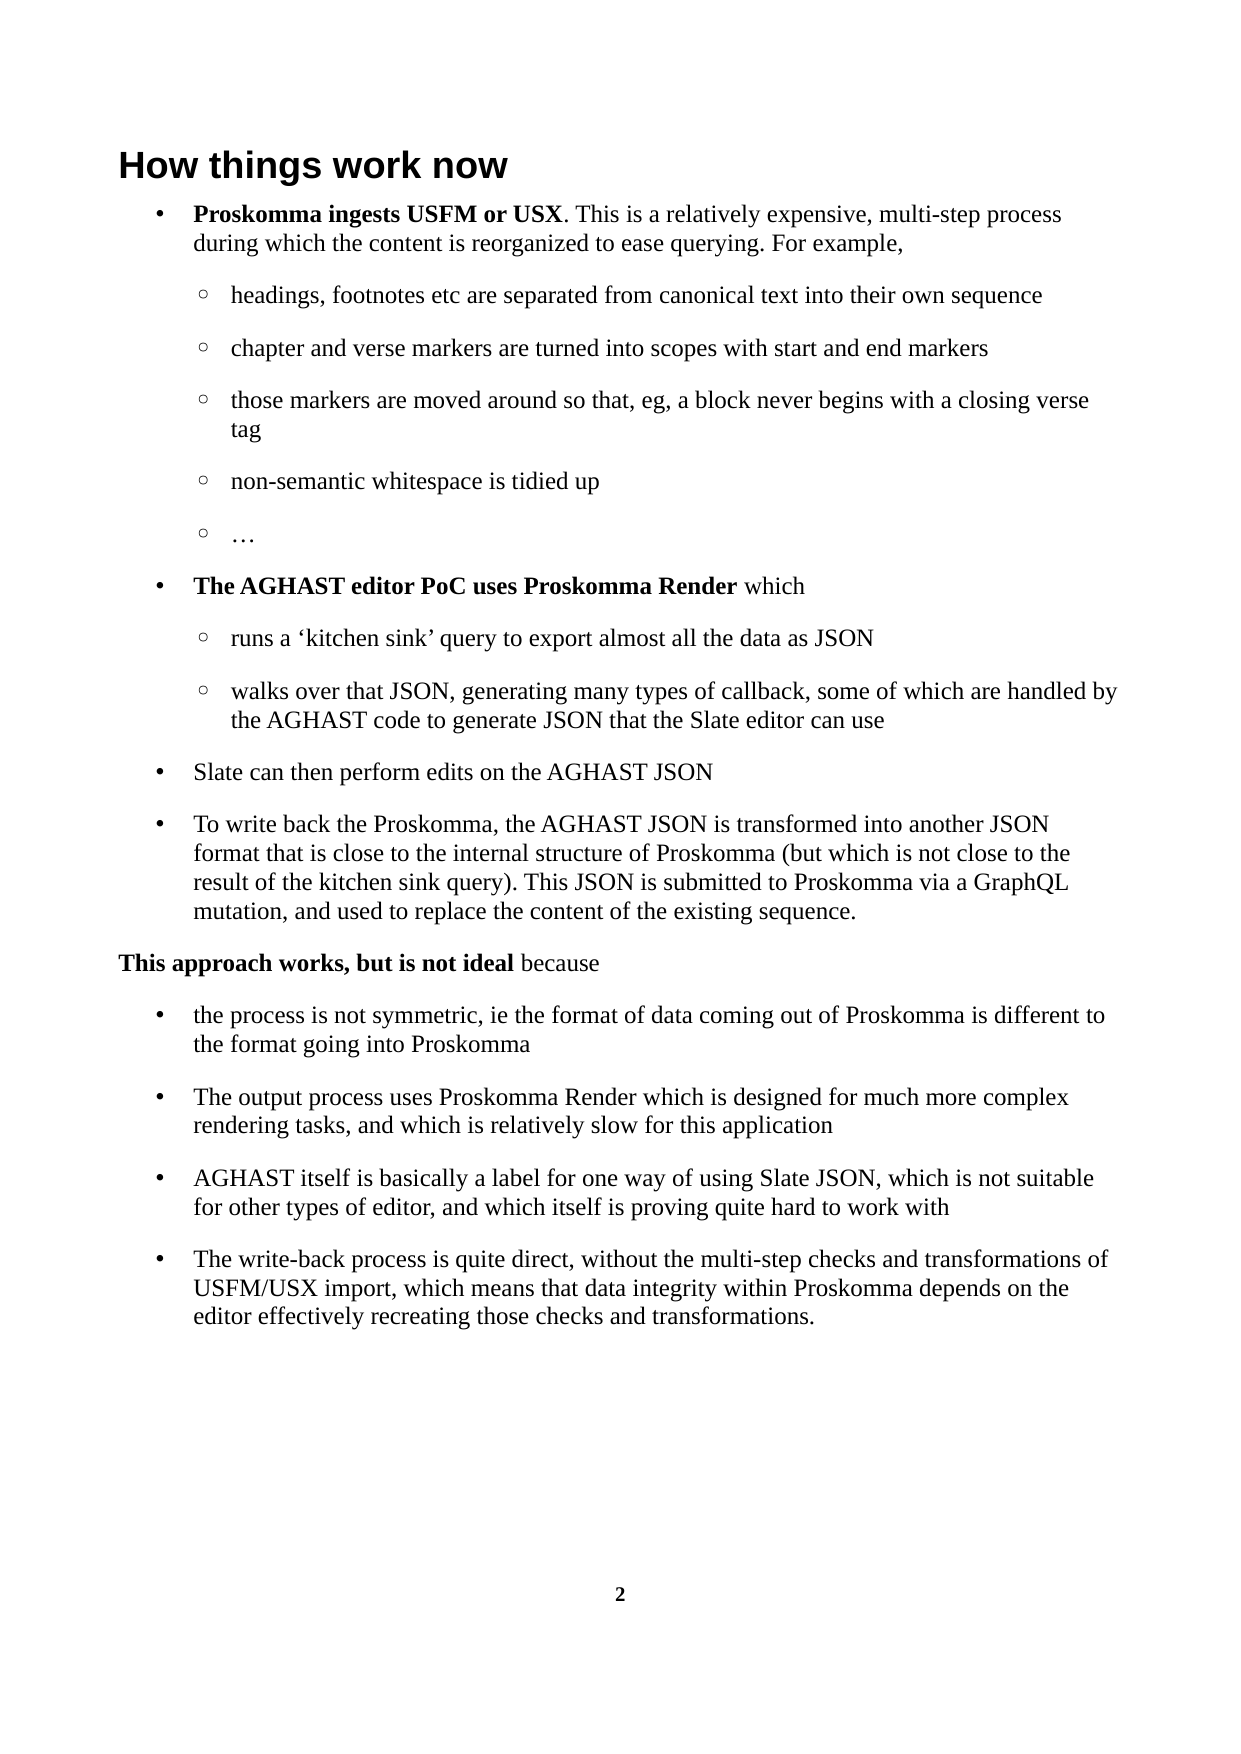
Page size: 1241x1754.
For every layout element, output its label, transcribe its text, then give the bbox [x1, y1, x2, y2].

list To write back the Proskomma, the AGHAST JSON is transformed into another JSON format that is close to the internal structure of Proskomma (but which is not close to the result of the kitchen sink query). This JSON is submitted to Proskomma via a GraphQL mutation, and used to replace the content of the existing sequence. [156, 809, 1122, 924]
list The output process uses Proskomma Render which is designed for much more complex rendering tasks, and which is relatively slow for this application [156, 1082, 1122, 1139]
list AGHAST itself is basically a label for one way of using Slate JSON, which is not suitable for other types of editor, and which itself is proving quite hard to work with [156, 1163, 1122, 1220]
list Slate can then perform edits on the AGHAST JSON [156, 757, 1122, 786]
list The write-back process is quite direct, without the multi-step checks and transformations of USFM/USX import, which means that data integrity within Proskomma depends on the editor effectively recreating those checks and transformations. [156, 1244, 1122, 1330]
list headings, footnotes etc are separated from canonical text into their own sequence [193, 280, 1122, 309]
list runs a ‘kitchen sink’ query to export almost all the data as JSON [193, 623, 1122, 652]
list The AGHAST editor PoC uses Proskomma Render which [156, 571, 1122, 600]
list … [193, 519, 1122, 547]
text This approach works, but is not ideal because [118, 948, 1122, 977]
list Proskomma ingests USFM or USX. This is a relatively expensive, multi-step process during which the content is reorganized to ease querying. For example, [156, 199, 1122, 257]
list non-semantic whitespace is tidied up [193, 466, 1122, 495]
subtitle How things work now [118, 143, 1122, 187]
list those markers are moved around so that, eg, a block never begins with a closing verse tag [193, 385, 1122, 443]
list the process is not symmetric, ie the format of data coming out of Proskomma is different to the format going into Proskomma [156, 1001, 1122, 1058]
list walks over that JSON, generating many types of callback, some of which are handled by the AGHAST code to generate JSON that the Slate editor can use [193, 676, 1122, 733]
list chapter and verse markers are turned into scopes with start and end markers [193, 333, 1122, 362]
